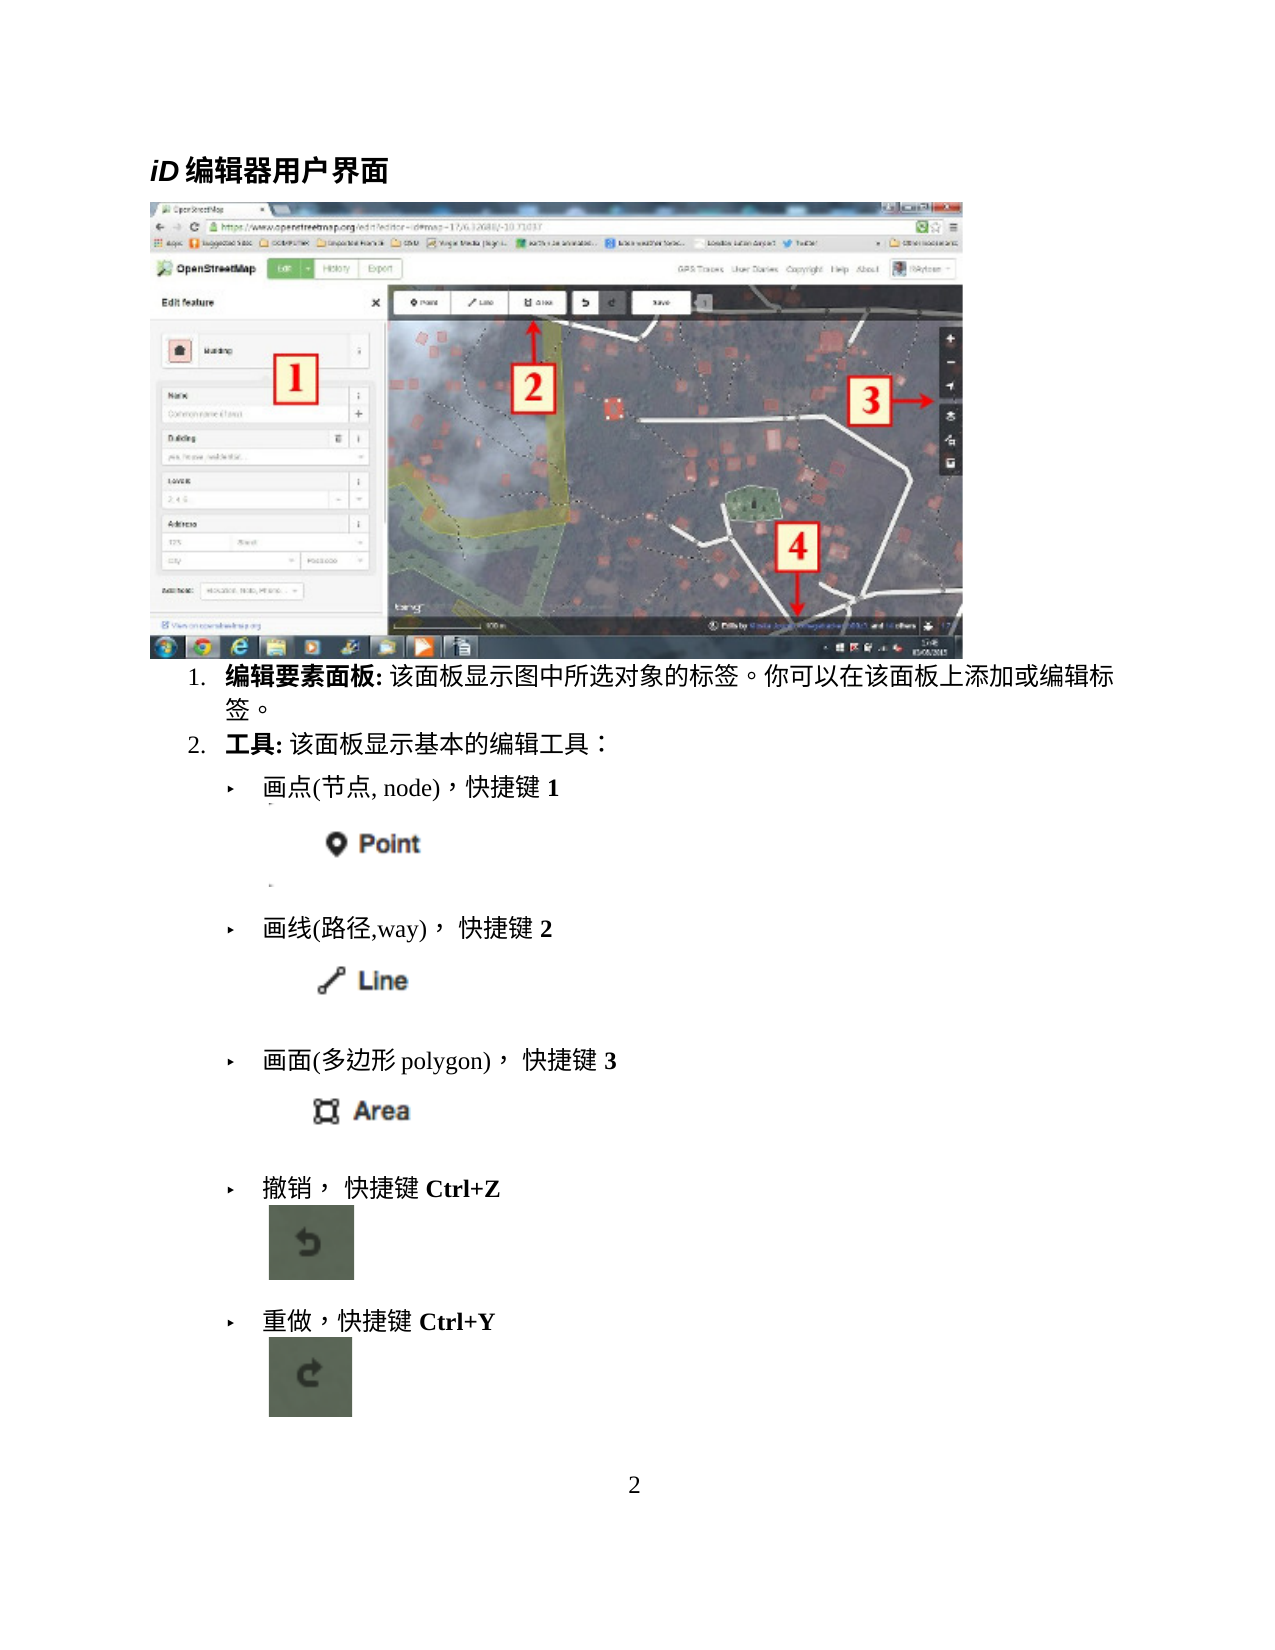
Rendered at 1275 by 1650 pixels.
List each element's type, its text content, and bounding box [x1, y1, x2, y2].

picture [268, 1076, 451, 1148]
picture [268, 803, 461, 887]
list 重做，快捷键 Ctrl+Y [225, 1303, 1125, 1422]
list 工具: 该面板显示基本的编辑工具： [187, 727, 1125, 761]
picture [150, 202, 963, 659]
subtitle iD编辑器用户界面 [150, 150, 1125, 190]
picture [268, 944, 451, 1020]
picture [268, 1205, 355, 1280]
list 画线(路径,way)， 快捷键 2 [225, 910, 1125, 1025]
list 画面(多边形polygon)， 快捷键 3 [225, 1043, 1125, 1153]
list 撤销， 快捷键 Ctrl+Z [225, 1171, 1125, 1285]
list 画点(节点, node)，快捷键 1 [225, 769, 1125, 892]
list 编辑要素面板: 该面板显示图中所选对象的标签。你可以在该面板上添加或编辑标签。 [187, 658, 1125, 727]
picture [268, 1337, 353, 1417]
